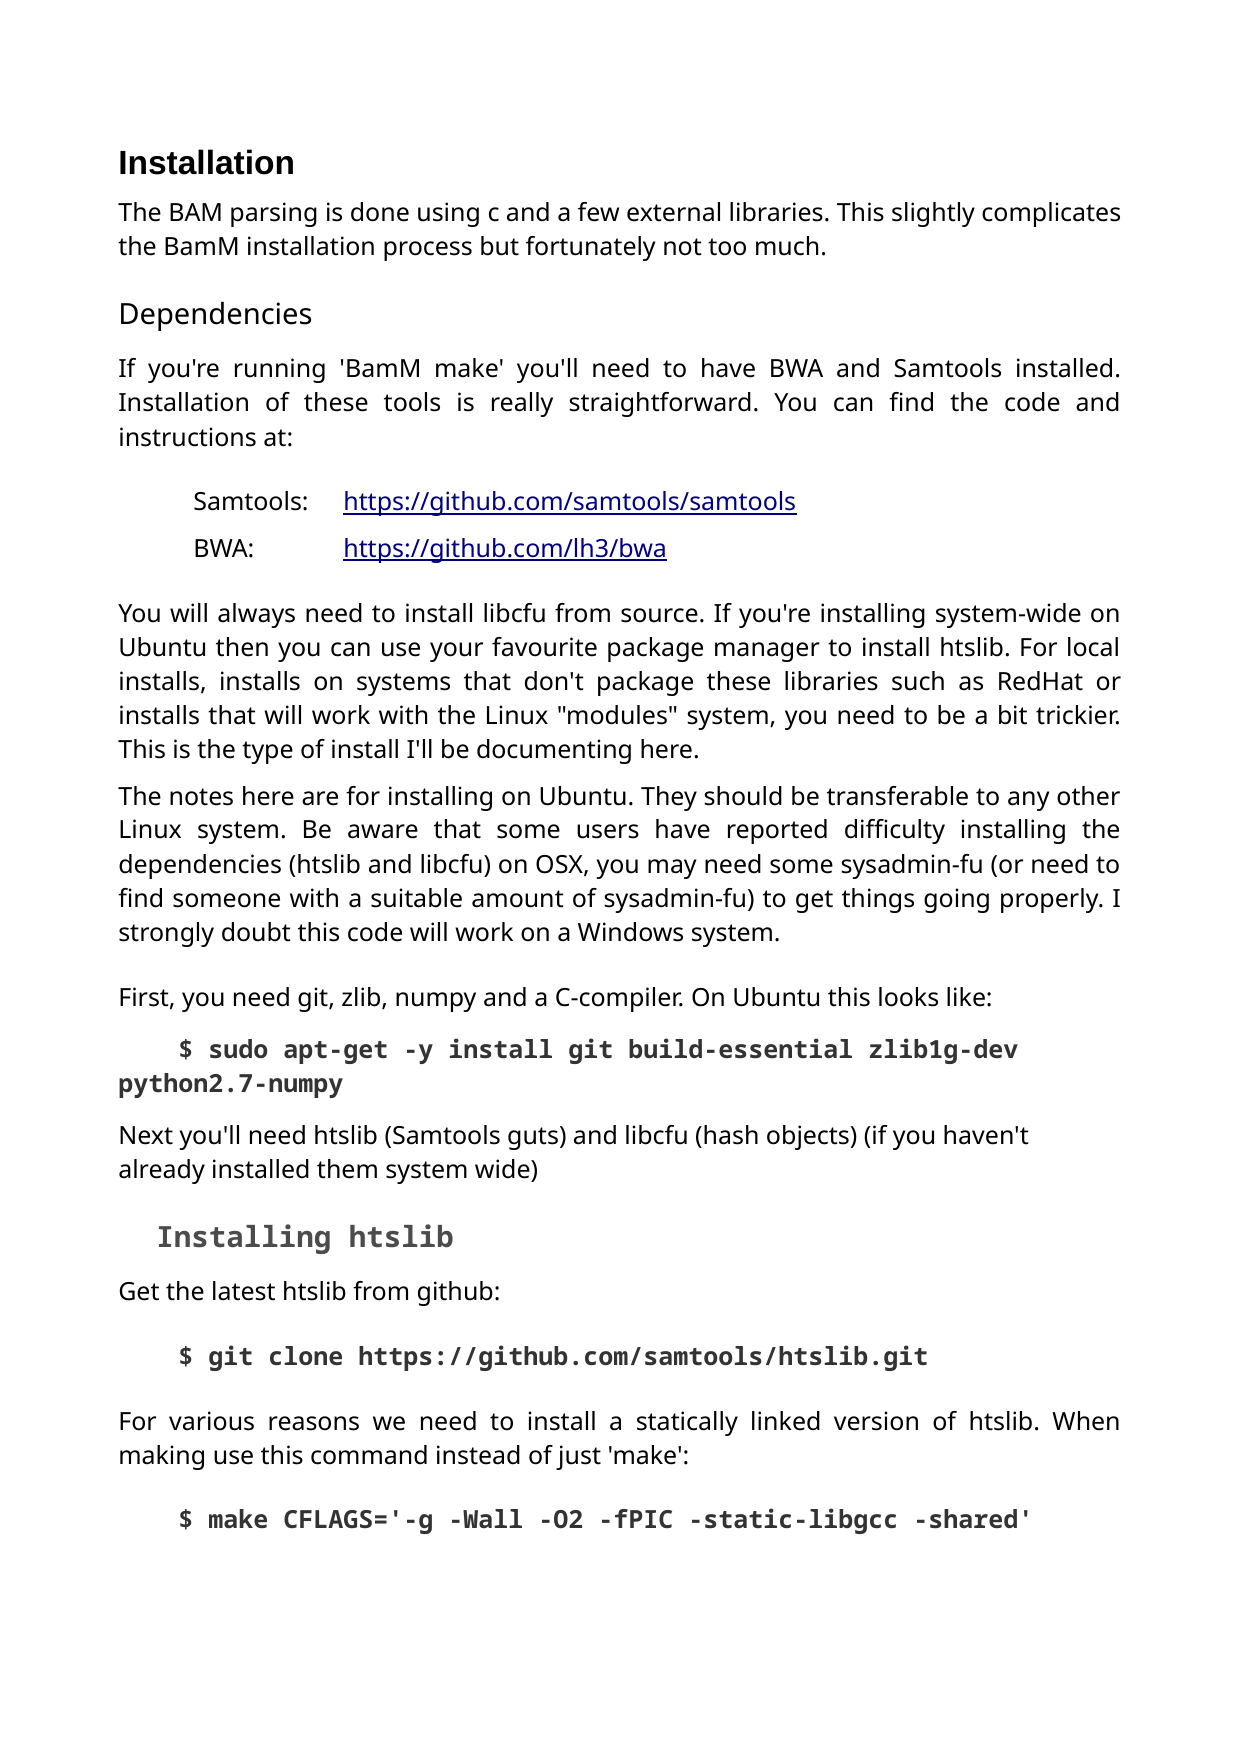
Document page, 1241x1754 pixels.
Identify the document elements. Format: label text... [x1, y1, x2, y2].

subtitle Installing htslib [156, 1217, 1122, 1256]
text Get the latest htslib from github: [118, 1274, 1122, 1308]
text The notes here are for installing on Ubuntu. They should be transferable to any other Linux system. Be aware that some users have reported difficulty installing the dependencies (htslib and libcfu) on OSX, you may need some sysadmin-fu (or need to find someone with a suitable amount of sysadmin-fu) to get things going properly. I strongly doubt this code will work on a Windows system. [118, 778, 1122, 948]
text BWA: https://github.com/lh3/bwa [118, 531, 1122, 564]
text You will always need to install libcfu from source. If you're installing system-wide on Ubuntu then you can use your favourite package manager to install htslib. For local installs, installs on systems that don't package these libraries such as RedHat or installs that will work with the Linux "modules" system, you need to be a bit trickier. This is the type of install I'll be documenting here. [118, 595, 1122, 766]
text Samtools: https://github.com/samtools/samtools [118, 484, 1122, 518]
text For various reasons we need to install a statically linked version of htslib. When making use this command instead of just 'make': [118, 1403, 1122, 1471]
text $ make CFLAGS='-g -Wall -O2 -fPIC -static-libgcc -shared' [118, 1502, 1122, 1536]
text First, you need git, zlib, numpy and a C-compiler. On Ubuntu this looks like: [118, 979, 1122, 1013]
text Next you'll need htslib (Samtools guts) and libcfu (hash objects) (if you haven't already installed them system wide) [118, 1118, 1122, 1186]
subtitle Installation [118, 143, 1122, 182]
subtitle Dependencies [118, 293, 1122, 333]
text If you're running 'BamM make' you'll need to have BWA and Samtools installed. Installation of these tools is really straightforward. You can find the code and instructions at: [118, 351, 1122, 453]
text The BAM parsing is done using c and a few external libraries. This slightly complicates the BamM installation process but fortunately not too much. [118, 194, 1122, 262]
text $ git clone https://github.com/samtools/htslib.git [118, 1338, 1122, 1372]
text $ sudo apt-get -y install git build-essential zlib1g-dev python2.7-numpy [118, 1031, 1122, 1099]
